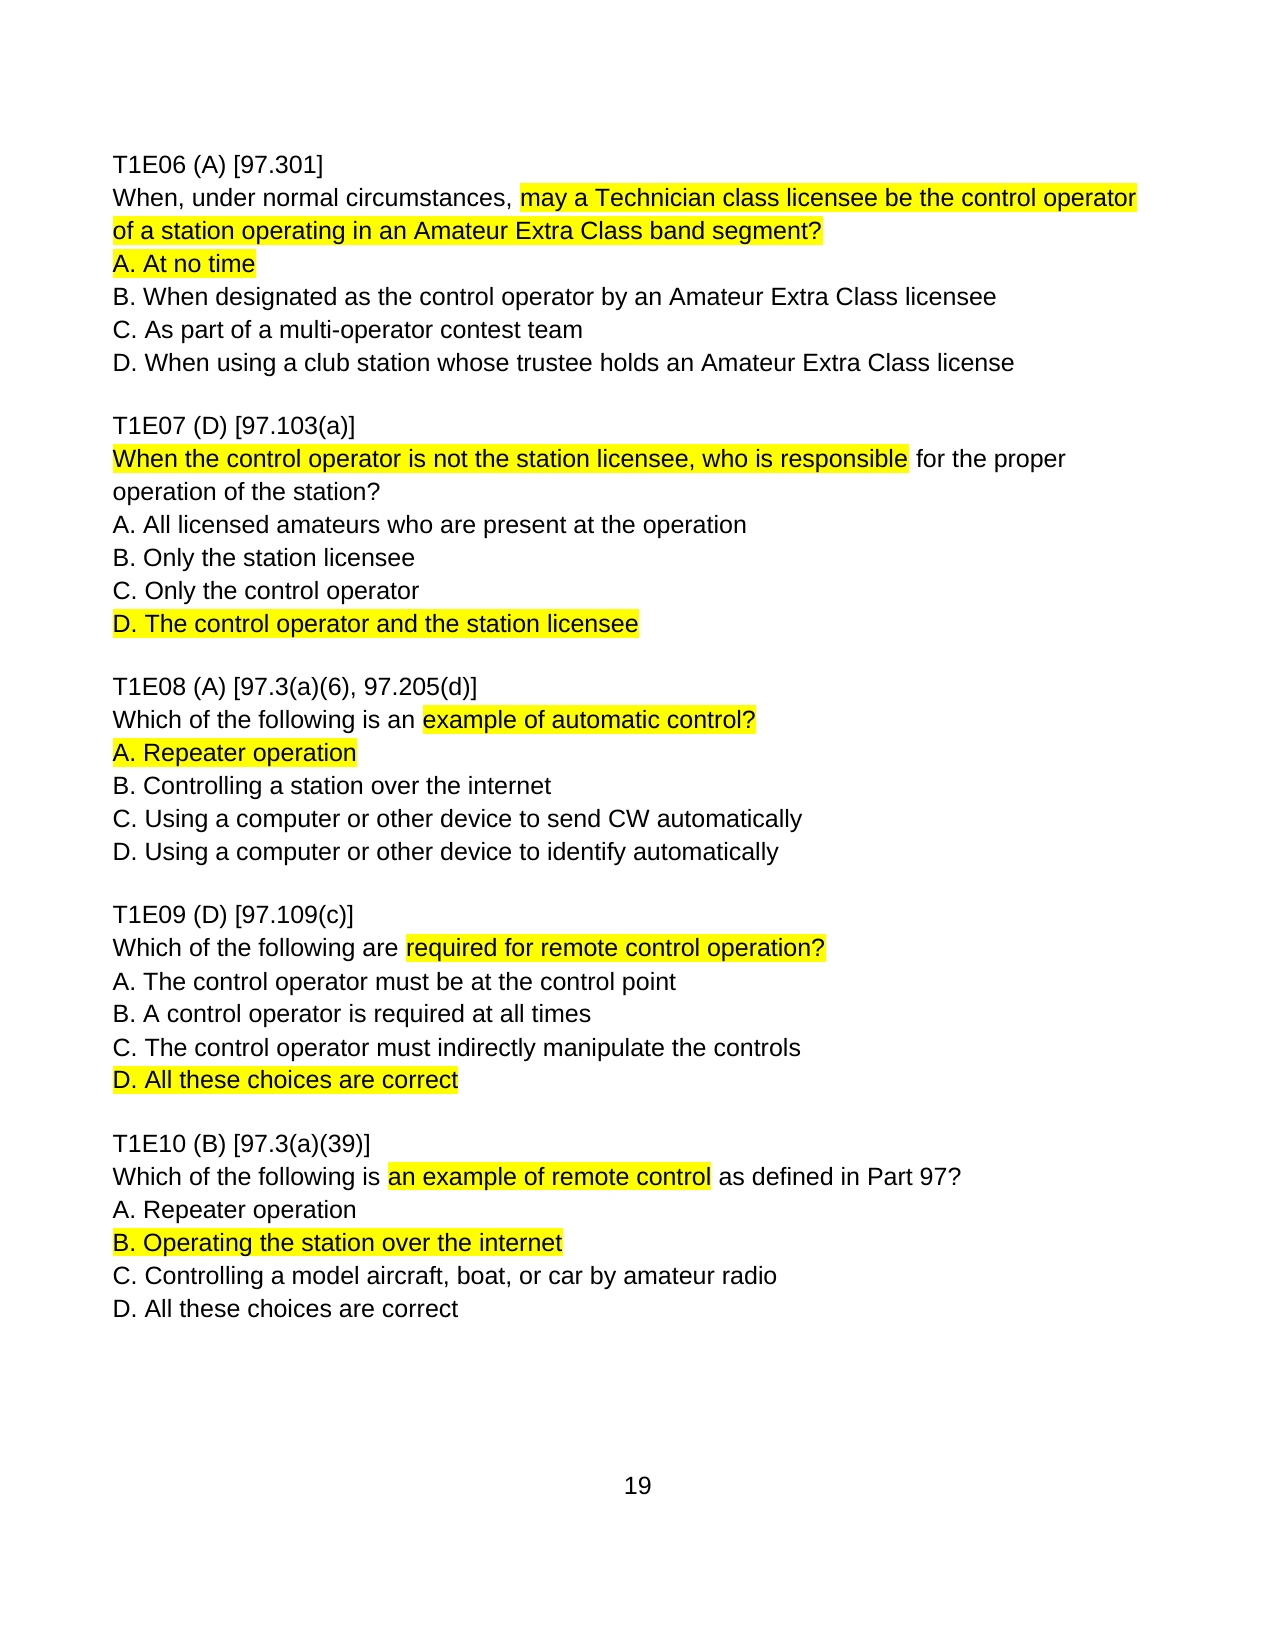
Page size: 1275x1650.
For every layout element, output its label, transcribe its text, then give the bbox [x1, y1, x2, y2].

text T1E09 (D) [97.109(c)] Which of the following are required for remote control operation? A. The control operator must be at the control point B. A control operator is required at all times C. The control operator must indirectly manipulate the controls D. All these choices are correct [112, 900, 1162, 1094]
text T1E08 (A) [97.3(a)(6), 97.205(d)] Which of the following is an example of automatic control? A. Repeater operation B. Controlling a station over the internet C. Using a computer or other device to send CW automatically D. Using a computer or other device to identify automatically [112, 672, 1162, 866]
text T1E10 (B) [97.3(a)(39)] Which of the following is an example of remote control as defined in Part 97? A. Repeater operation B. Operating the station over the internet C. Controlling a model aircraft, boat, or car by amateur radio D. All these choices are correct [112, 1128, 1162, 1322]
text T1E06 (A) [97.301] When, under normal circumstances, may a Technician class licensee be the control operator of a station operating in an Amateur Extra Class band segment? A. At no time B. When designated as the control operator by an Amateur Extra Class licensee C. As part of a multi-operator contest team D. When using a club station whose trustee holds an Amateur Extra Class license [112, 150, 1162, 377]
text T1E07 (D) [97.103(a)] When the control operator is not the station licensee, who is responsible for the proper operation of the station? A. All licensed amateurs who are present at the operation B. Only the station licensee C. Only the control operator D. The control operator and the station licensee [112, 411, 1162, 638]
